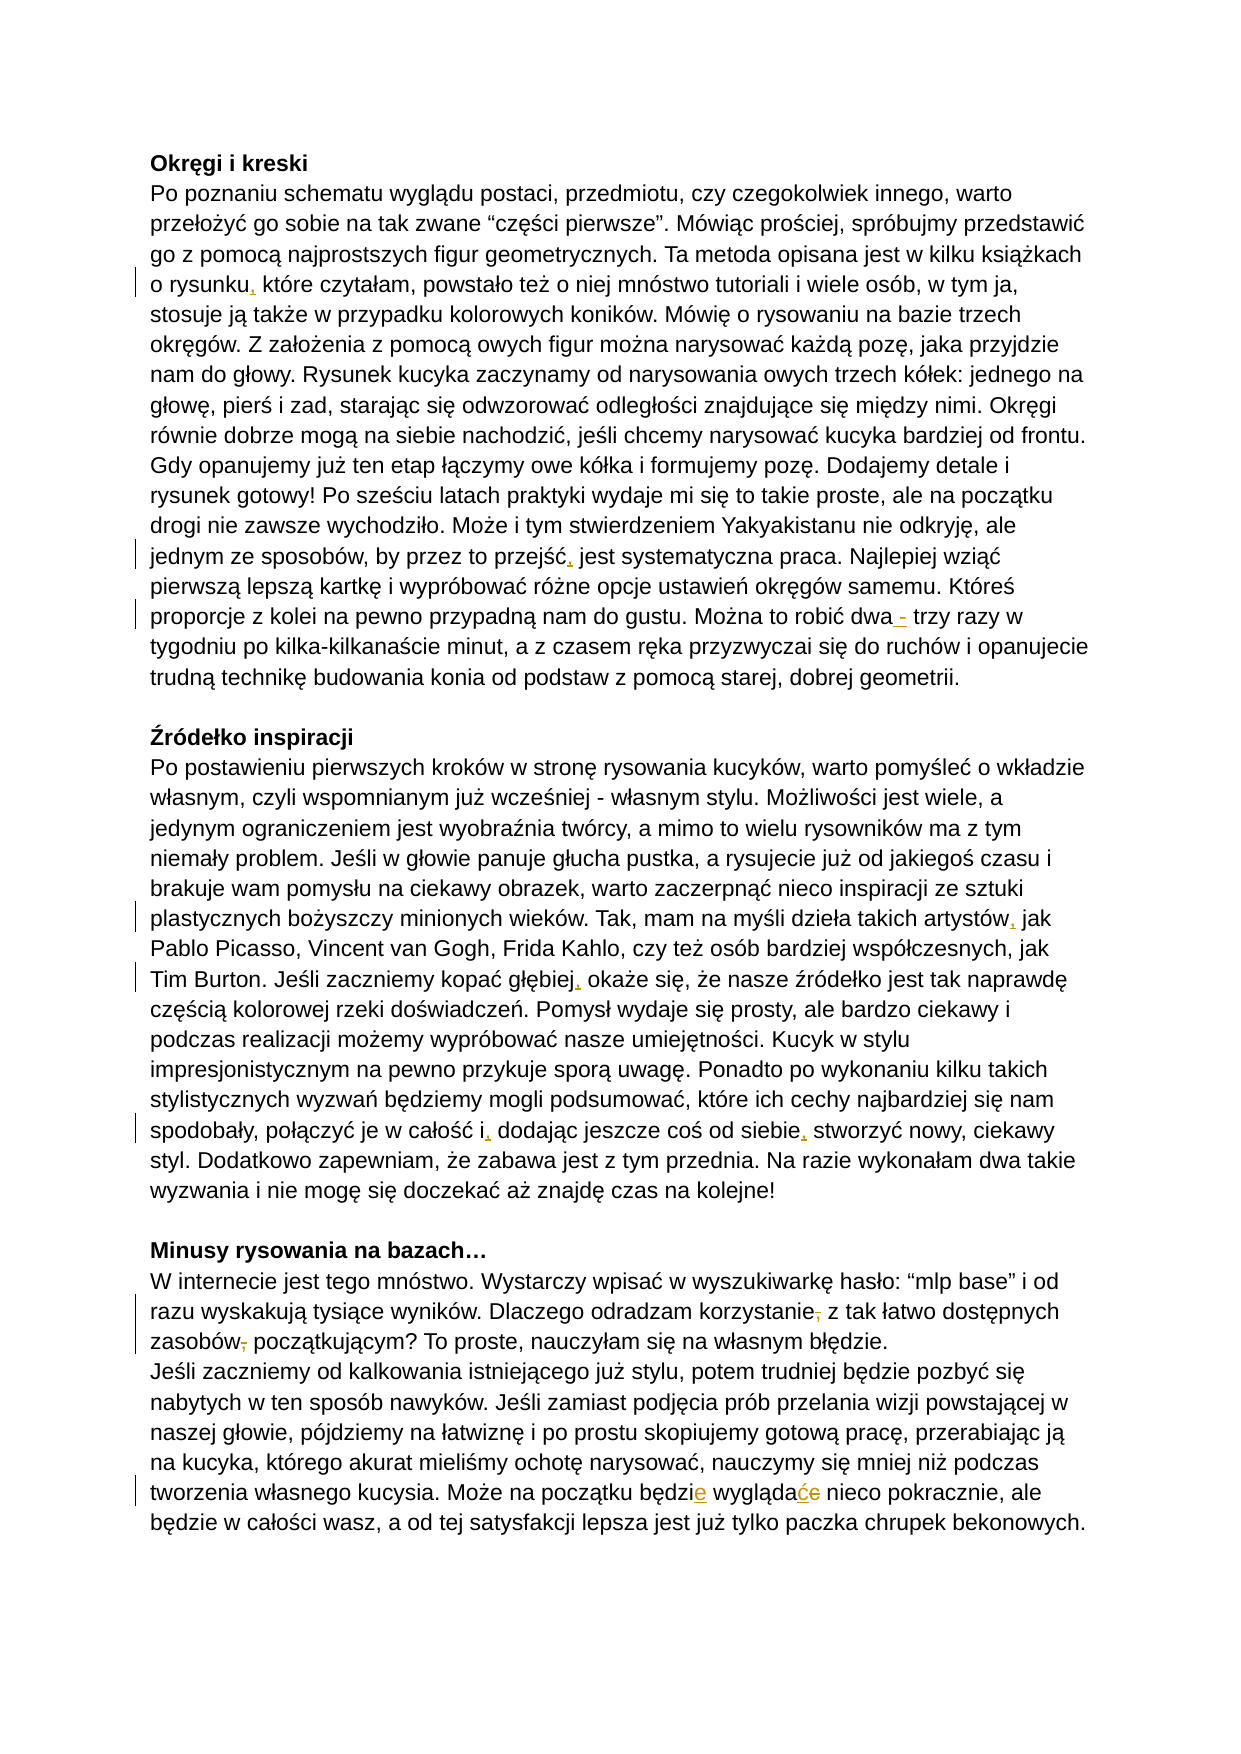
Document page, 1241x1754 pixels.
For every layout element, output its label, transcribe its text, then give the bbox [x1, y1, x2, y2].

text Źródełko inspiracji [150, 724, 1090, 750]
text Po poznaniu schematu wyglądu postaci, przedmiotu, czy czegokolwiek innego, warto przełożyć go sobie na tak zwane “części pierwsze”. Mówiąc prościej, spróbujmy przedstawić go z pomocą najprostszych figur geometrycznych. Ta metoda opisana jest w kilku książkach o rysunku, które czytałam, powstało też o niej mnóstwo tutoriali i wiele osób, w tym ja, stosuje ją także w przypadku kolorowych koników. Mówię o rysowaniu na bazie trzech okręgów. Z założenia z pomocą owych figur można narysować każdą pozę, jaka przyjdzie nam do głowy. Rysunek kucyka zaczynamy od narysowania owych trzech kółek: jednego na głowę, pierś i zad, starając się odwzorować odległości znajdujące się między nimi. Okręgi równie dobrze mogą na siebie nachodzić, jeśli chcemy narysować kucyka bardziej od frontu. Gdy opanujemy już ten etap łączymy owe kółka i formujemy pozę. Dodajemy detale i rysunek gotowy! Po sześciu latach praktyki wydaje mi się to takie proste, ale na początku drogi nie zawsze wychodziło. Może i tym stwierdzeniem Yakyakistanu nie odkryję, ale jednym ze sposobów, by przez to przejść, jest systematyczna praca. Najlepiej wziąć pierwszą lepszą kartkę i wypróbować różne opcje ustawień okręgów samemu. Któreś proporcje z kolei na pewno przypadną nam do gustu. Można to robić dwa - trzy razy w tygodniu po kilka-kilkanaście minut, a z czasem ręka przyzwyczai się do ruchów i opanujecie trudną technikę budowania konia od podstaw z pomocą starej, dobrej geometrii. [150, 180, 1090, 720]
text Po postawieniu pierwszych kroków w stronę rysowania kucyków, warto pomyśleć o wkładzie własnym, czyli wspomnianym już wcześniej - własnym stylu. Możliwości jest wiele, a jedynym ograniczeniem jest wyobraźnia twórcy, a mimo to wielu rysowników ma z tym niemały problem. Jeśli w głowie panuje głucha pustka, a rysujecie już od jakiegoś czasu i brakuje wam pomysłu na ciekawy obrazek, warto zaczerpnąć nieco inspiracji ze sztuki plastycznych bożyszczy minionych wieków. Tak, mam na myśli dzieła takich artystów, jak Pablo Picasso, Vincent van Gogh, Frida Kahlo, czy też osób bardziej współczesnych, jak Tim Burton. Jeśli zaczniemy kopać głębiej, okaże się, że nasze źródełko jest tak naprawdę częścią kolorowej rzeki doświadczeń. Pomysł wydaje się prosty, ale bardzo ciekawy i podczas realizacji możemy wypróbować nasze umiejętności. Kucyk w stylu impresjonistycznym na pewno przykuje sporą uwagę. Ponadto po wykonaniu kilku takich stylistycznych wyzwań będziemy mogli podsumować, które ich cechy najbardziej się nam spodobały, połączyć je w całość i, dodając jeszcze coś od siebie, stworzyć nowy, ciekawy styl. Dodatkowo zapewniam, że zabawa jest z tym przednia. Na razie wykonałam dwa takie wyzwania i nie mogę się doczekać aż znajdę czas na kolejne! [150, 754, 1090, 1203]
text Minusy rysowania na bazach… W internecie jest tego mnóstwo. Wystarczy wpisać w wyszukiwarkę hasło: “mlp base” i od razu wyskakują tysiące wyników. Dlaczego odradzam korzystanie z tak łatwo dostępnych zasobów początkującym? To proste, nauczyłam się na własnym błędzie. [150, 1237, 1090, 1354]
text Okręgi i kreski [150, 150, 1090, 176]
text Jeśli zaczniemy od kalkowania istniejącego już stylu, potem trudniej będzie pozbyć się nabytych w ten sposób nawyków. Jeśli zamiast podjęcia prób przelania wizji powstającej w naszej głowie, pójdziemy na łatwiznę i po prostu skopiujemy gotową pracę, przerabiając ją na kucyka, którego akurat mieliśmy ochotę narysować, nauczymy się mniej niż podczas tworzenia własnego kucysia. Może na początku będzie wyglądać nieco pokracznie, ale będzie w całości wasz, a od tej satysfakcji lepsza jest już tylko paczka chrupek bekonowych. [150, 1358, 1090, 1536]
